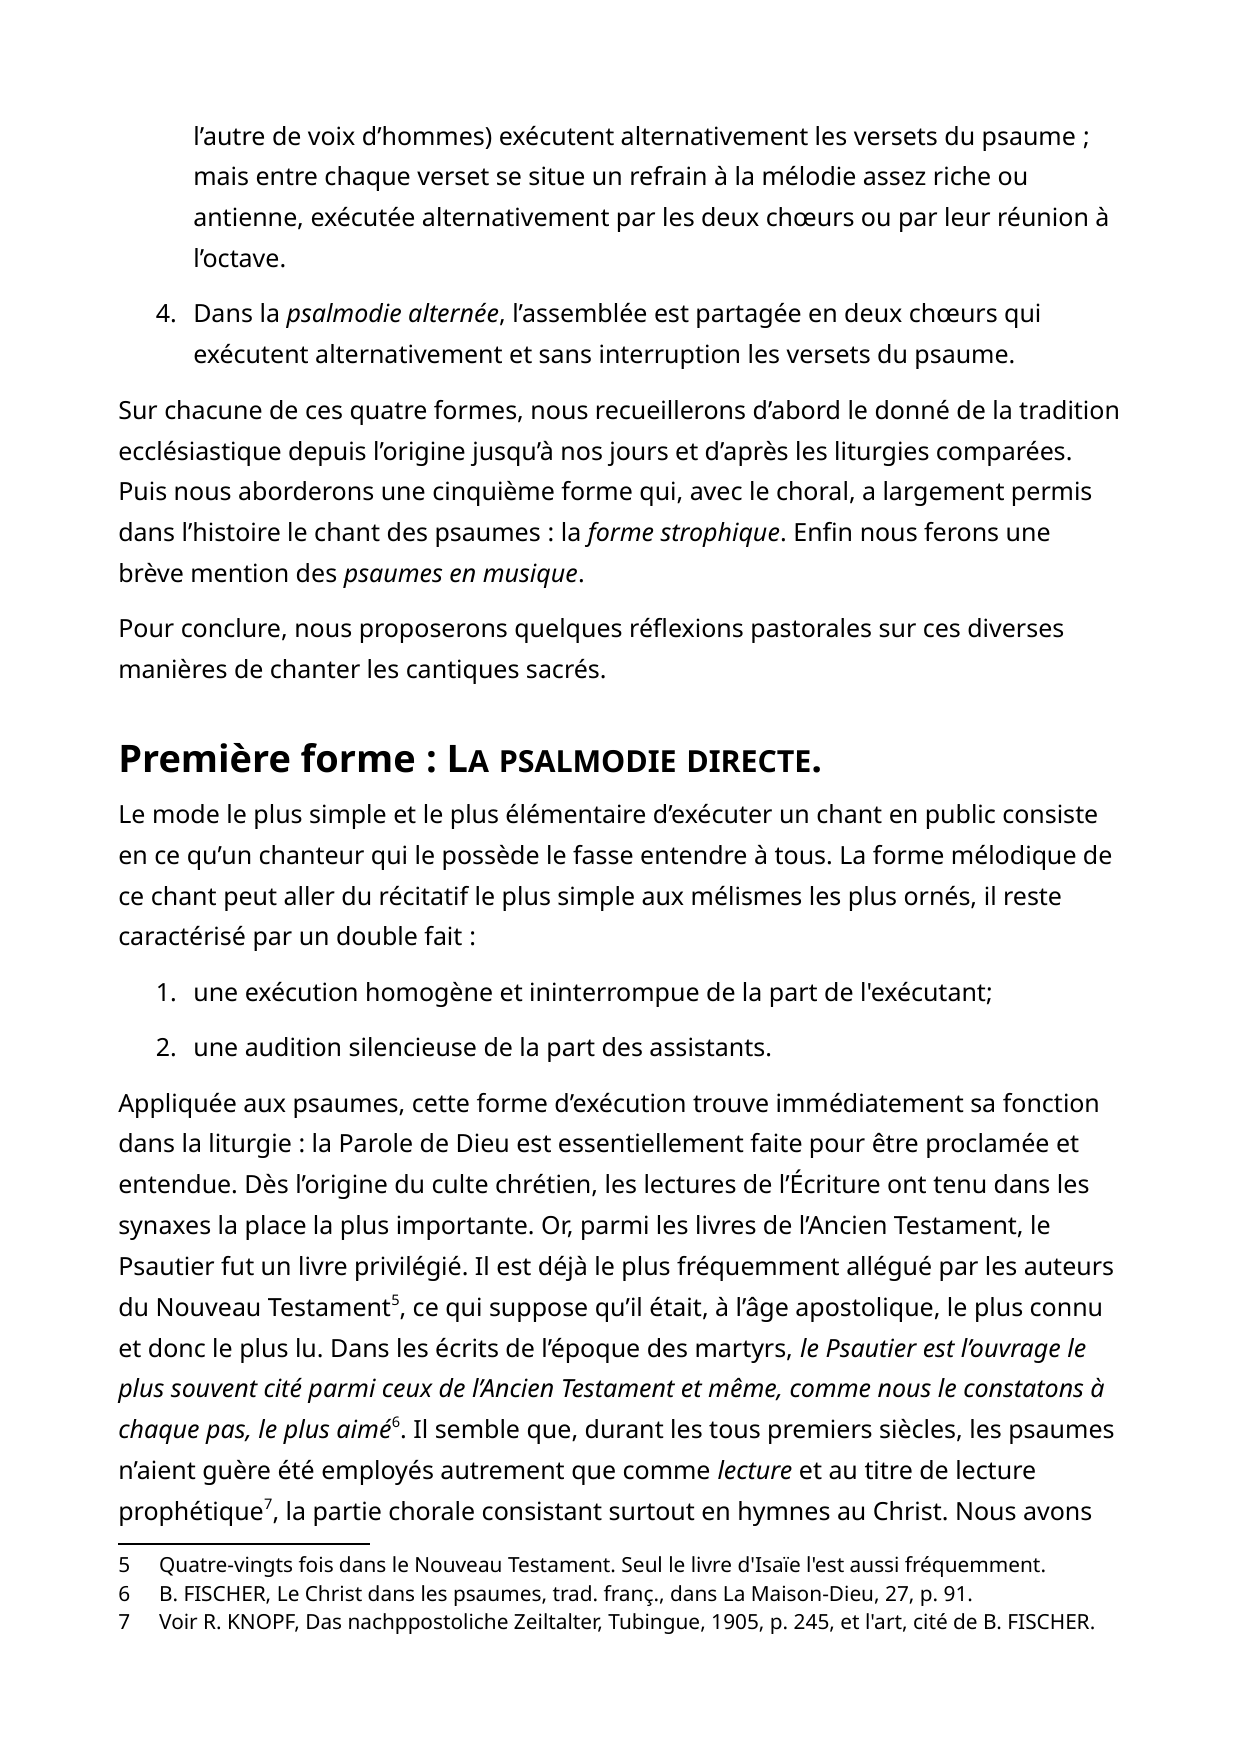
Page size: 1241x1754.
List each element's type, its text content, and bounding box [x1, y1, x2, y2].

list Dans la psalmodie alternée, l’assemblée est partagée en deux chœurs qui exécutent alternativement et sans interruption les versets du psaume. [156, 296, 1122, 371]
text Sur chacune de ces quatre formes, nous recueillerons d’abord le donné de la tradition ecclésiastique depuis l’origine jusqu’à nos jours et d’après les liturgies comparées. Puis nous aborderons une cinquième forme qui, avec le choral, a largement permis dans l’histoire le chant des psaumes : la forme strophique. Enfin nous ferons une brève mention des psaumes en musique. [118, 392, 1122, 590]
text Voir R. KNOPF, Das nachppostoliche Zeiltalter, Tubingue, 1905, p. 245, et l'art, cité de B. FISCHER. [118, 1607, 1122, 1636]
text Pour conclure, nous proposerons quelques réflexions pastorales sur ces diverses manières de chanter les cantiques sacrés. [118, 611, 1122, 686]
text Appliquée aux psaumes, cette forme d’exécution trouve immédiatement sa fonction dans la liturgie : la Parole de Dieu est essentiellement faite pour être proclamée et entendue. Dès l’origine du culte chrétien, les lectures de l’Écriture ont tenu dans les synaxes la place la plus importante. Or, parmi les livres de l’Ancien Testament, le Psautier fut un livre privilégié. Il est déjà le plus fréquemment allégué par les auteurs du Nouveau Testament, ce qui suppose qu’il était, à l’âge apostolique, le plus connu et donc le plus lu. Dans les écrits de l’époque des martyrs, le Psautier est l’ouvrage le plus souvent cité parmi ceux de l’Ancien Testament et même, comme nous le constatons à chaque pas, le plus aimé. Il semble que, durant les tous premiers siècles, les psaumes n’aient guère été employés autrement que comme lecture et au titre de lecture prophétique, la partie chorale consistant surtout en hymnes au Christ. Nous avons [118, 1085, 1122, 1528]
text Le mode le plus simple et le plus élémentaire d’exécuter un chant en public consiste en ce qu’un chanteur qui le possède le fasse entendre à tous. La forme mélodique de ce chant peut aller du récitatif le plus simple aux mélismes les plus ornés, il reste caractérisé par un double fait : [118, 796, 1122, 953]
list une exécution homogène et ininterrompue de la part de l'exécutant; [156, 974, 1122, 1008]
list l’autre de voix d’hommes) exécutent alternativement les versets du psaume ; mais entre chaque verset se situe un refrain à la mélodie assez riche ou antienne, exécutée alternativement par les deux chœurs ou par leur réunion à l’octave. [156, 118, 1122, 275]
subtitle Première forme : La psalmodie directe. [118, 732, 1122, 784]
list une audition silencieuse de la part des assistants. [156, 1030, 1122, 1064]
text B. FISCHER, Le Christ dans les psaumes, trad. franç., dans La Maison-Dieu, 27, p. 91. [118, 1579, 1122, 1607]
text Quatre-vingts fois dans le Nouveau Testament. Seul le livre d'Isaïe l'est aussi fréquemment. [118, 1551, 1122, 1579]
